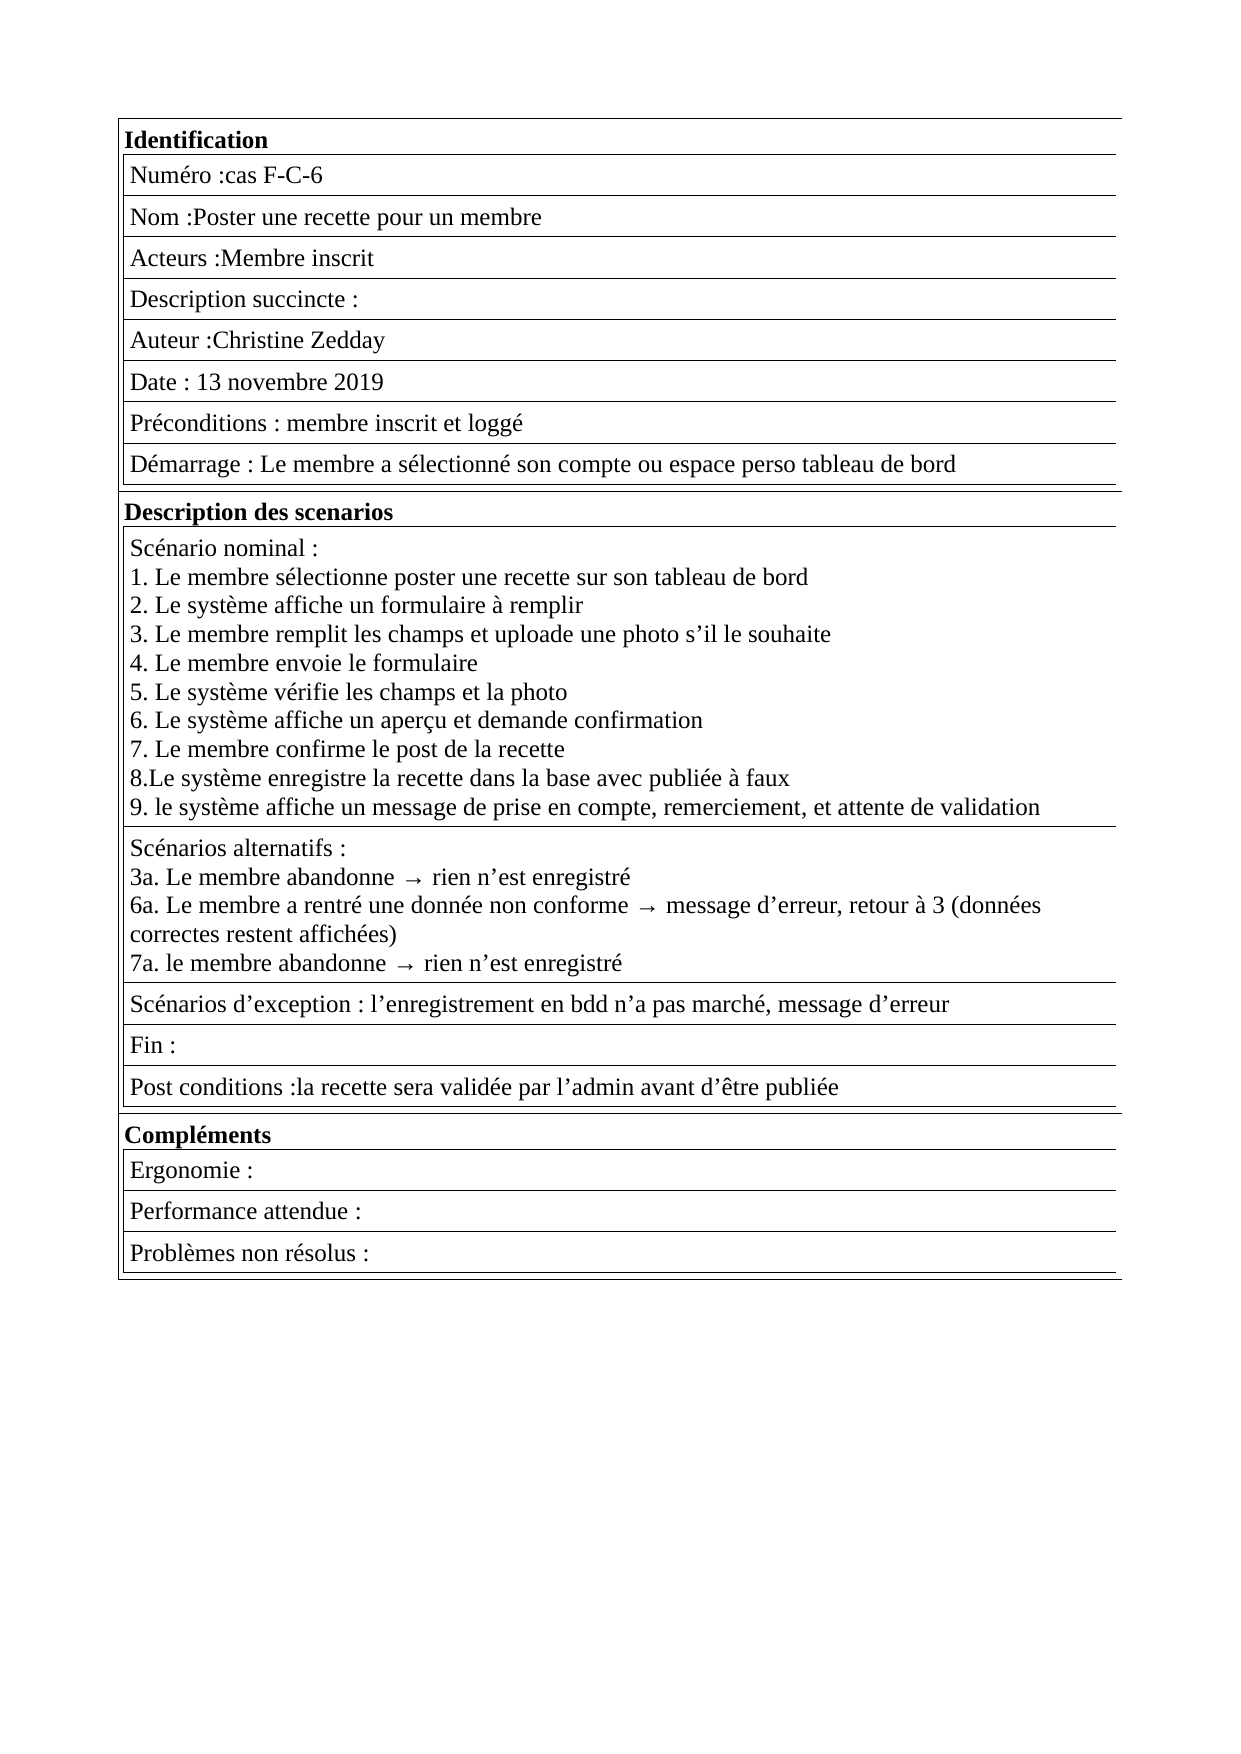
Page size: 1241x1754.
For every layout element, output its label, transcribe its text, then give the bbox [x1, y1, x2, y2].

table_cell Date : 13 novembre 2019 [124, 361, 1116, 401]
table_cell Fin : [124, 1025, 1116, 1065]
table_cell Performance attendue : [124, 1191, 1116, 1231]
table_header Ergonomie : [124, 1150, 1116, 1190]
table_cell Préconditions : membre inscrit et loggé [124, 402, 1116, 442]
table_header Identification [119, 119, 1122, 491]
table_cell Description des scenarios [119, 492, 1122, 1113]
table_cell Post conditions :la recette sera validée par l’admin avant d’être publiée [124, 1066, 1116, 1106]
table_header Scénario nominal : 1. Le membre sélectionne poster une recette sur son tableau de bord 2. Le système affiche un formulaire à remplir 3. Le membre remplit les champs et uploade une photo s’il le souhaite 4. Le membre envoie le formulaire 5. Le système vérifie les champs et la photo 6. Le système affiche un aperçu et demande confirmation 7. Le membre confirme le post de la recette 8.Le système enregistre la recette dans la base avec publiée à faux 9. le système affiche un message de prise en compte, remerciement, et attente de validation [124, 527, 1116, 826]
table_cell Description succincte : [124, 279, 1116, 319]
table_cell Scénarios d’exception : l’enregistrement en bdd n’a pas marché, message d’erreur [124, 983, 1116, 1023]
table_cell Démarrage : Le membre a sélectionné son compte ou espace perso tableau de bord [124, 444, 1116, 484]
table_cell Auteur :Christine Zedday [124, 320, 1116, 360]
table_cell Scénarios alternatifs : 3a. Le membre abandonne → rien n’est enregistré 6a. Le membre a rentré une donnée non conforme → message d’erreur, retour à 3 (données correctes restent affichées) 7a. le membre abandonne → rien n’est enregistré [124, 827, 1116, 982]
table_cell Compléments [119, 1114, 1122, 1279]
table_header Numéro :cas F-C-6 [124, 155, 1116, 195]
table_cell Nom :Poster une recette pour un membre [124, 196, 1116, 236]
table_cell Problèmes non résolus : [124, 1232, 1116, 1272]
table_cell Acteurs :Membre inscrit [124, 237, 1116, 277]
